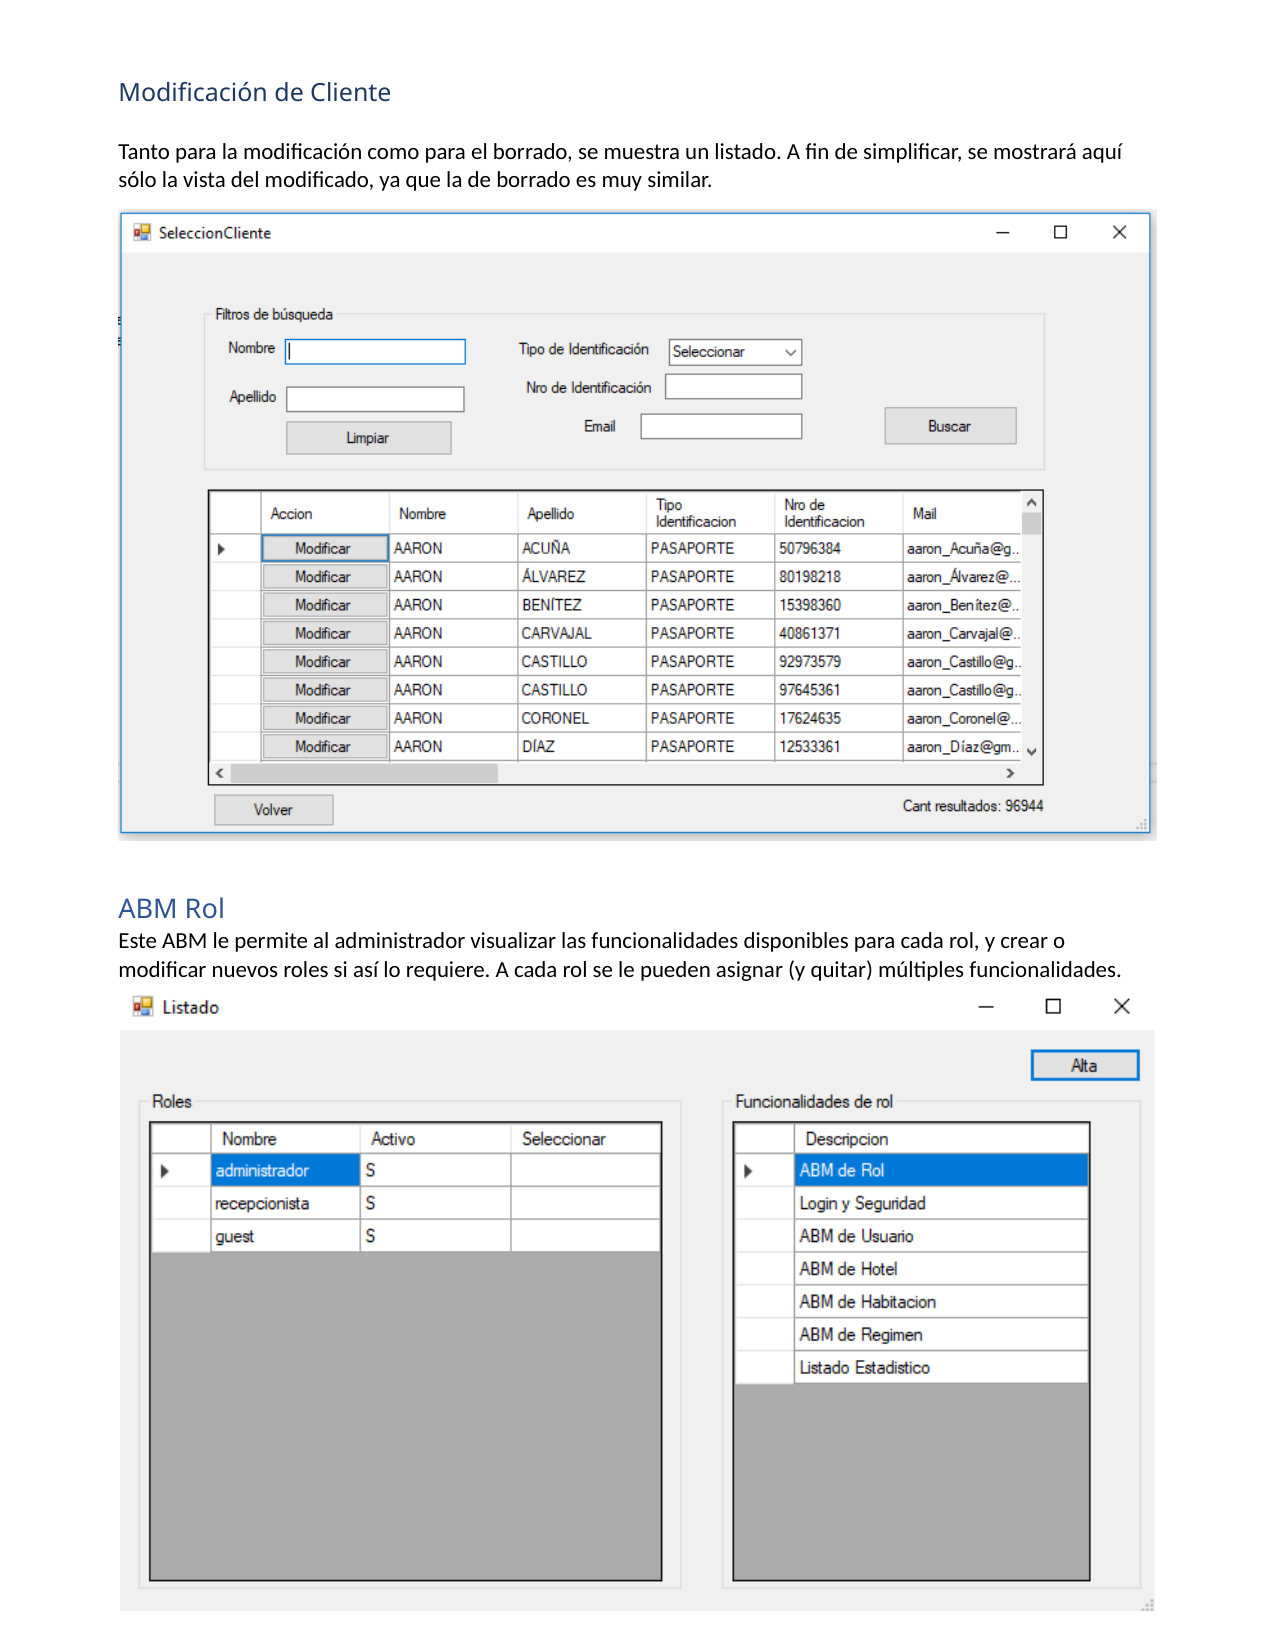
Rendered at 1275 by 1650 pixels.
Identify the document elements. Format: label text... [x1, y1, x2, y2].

text Modificación de Cliente Tanto para la modificación como para el borrado, se muestra un listado. A fin de simplificar, se mostrará aquí sólo la vista del modificado, ya que la de borrado es muy similar. [118, 75, 1157, 193]
text Este ABM le permite al administrador visualizar las funcionalidades disponibles para cada rol, y crear o modificar nuevos roles si así lo requiere. A cada rol se le pueden asignar (y quitar) múltiples funcionalidades. [118, 927, 1157, 983]
subtitle ABM Rol [118, 890, 1157, 927]
